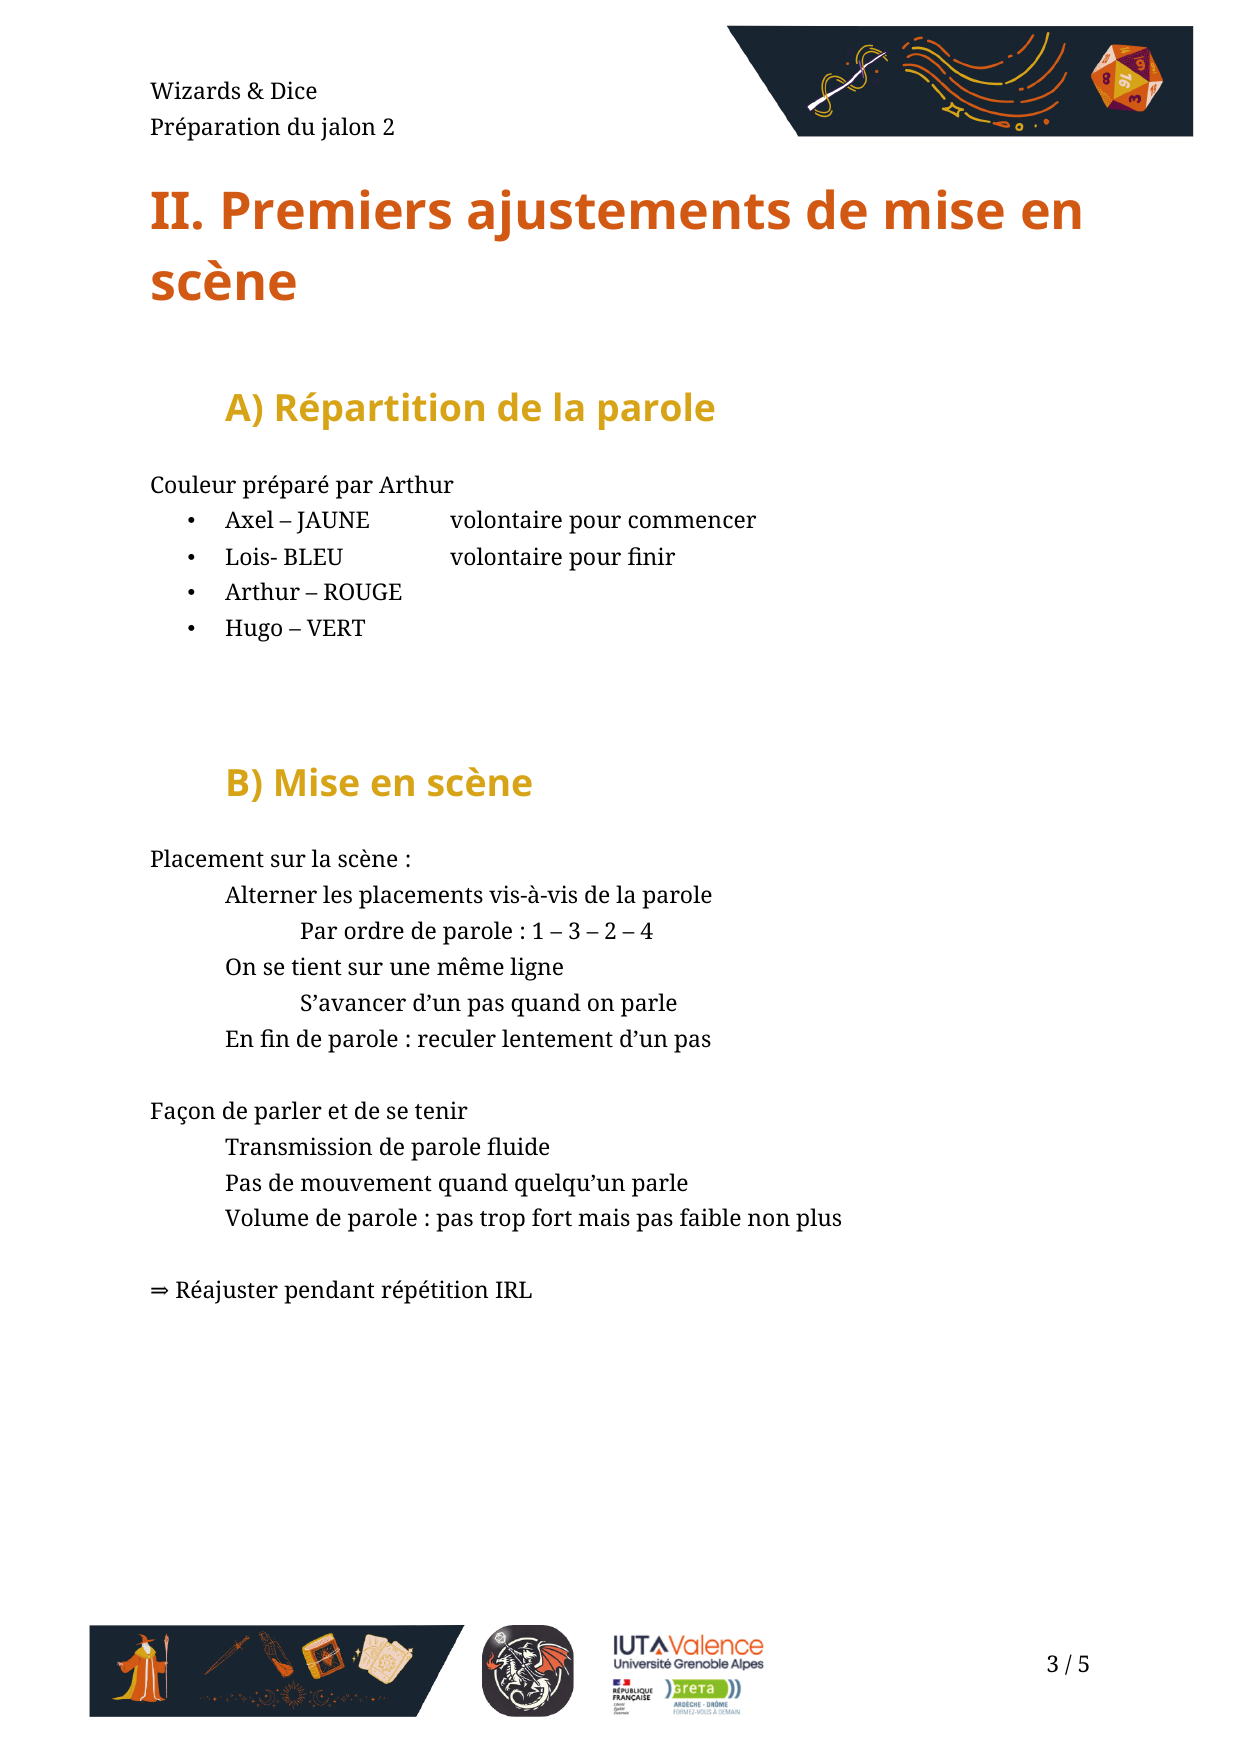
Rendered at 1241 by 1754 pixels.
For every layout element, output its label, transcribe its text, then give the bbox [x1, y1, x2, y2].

text Transmission de parole fluide [225, 1131, 1090, 1162]
text Pas de mouvement quand quelqu’un parle [225, 1166, 1090, 1198]
text Par ordre de parole : 1 – 3 – 2 – 4 [225, 915, 1090, 946]
list Arthur – ROUGE [187, 576, 1090, 608]
text Placement sur la scène : [150, 843, 1090, 874]
list Lois- BLEU volontaire pour finir [187, 540, 1090, 572]
text ⇒ Réajuster pendant répétition IRL [150, 1274, 1090, 1306]
text Alterner les placements vis-à-vis de la parole [225, 879, 1090, 910]
picture [81, 1614, 788, 1726]
text S’avancer d’un pas quand on parle [225, 987, 1090, 1018]
subtitle II. Premiers ajustements de mise en scène [150, 174, 1090, 316]
text Volume de parole : pas trop fort mais pas faible non plus [225, 1202, 1090, 1234]
text Façon de parler et de se tenir [150, 1094, 1090, 1126]
subtitle A) Répartition de la parole [225, 382, 1090, 433]
list Axel – JAUNE volontaire pour commencer [187, 504, 1090, 536]
picture [720, 22, 1208, 140]
subtitle B) Mise en scène [225, 756, 1090, 807]
text Couleur préparé par Arthur [150, 468, 1090, 500]
list Hugo – VERT [187, 612, 1090, 643]
text On se tient sur une même ligne [225, 951, 1090, 982]
text En fin de parole : reculer lentement d’un pas [225, 1023, 1090, 1054]
